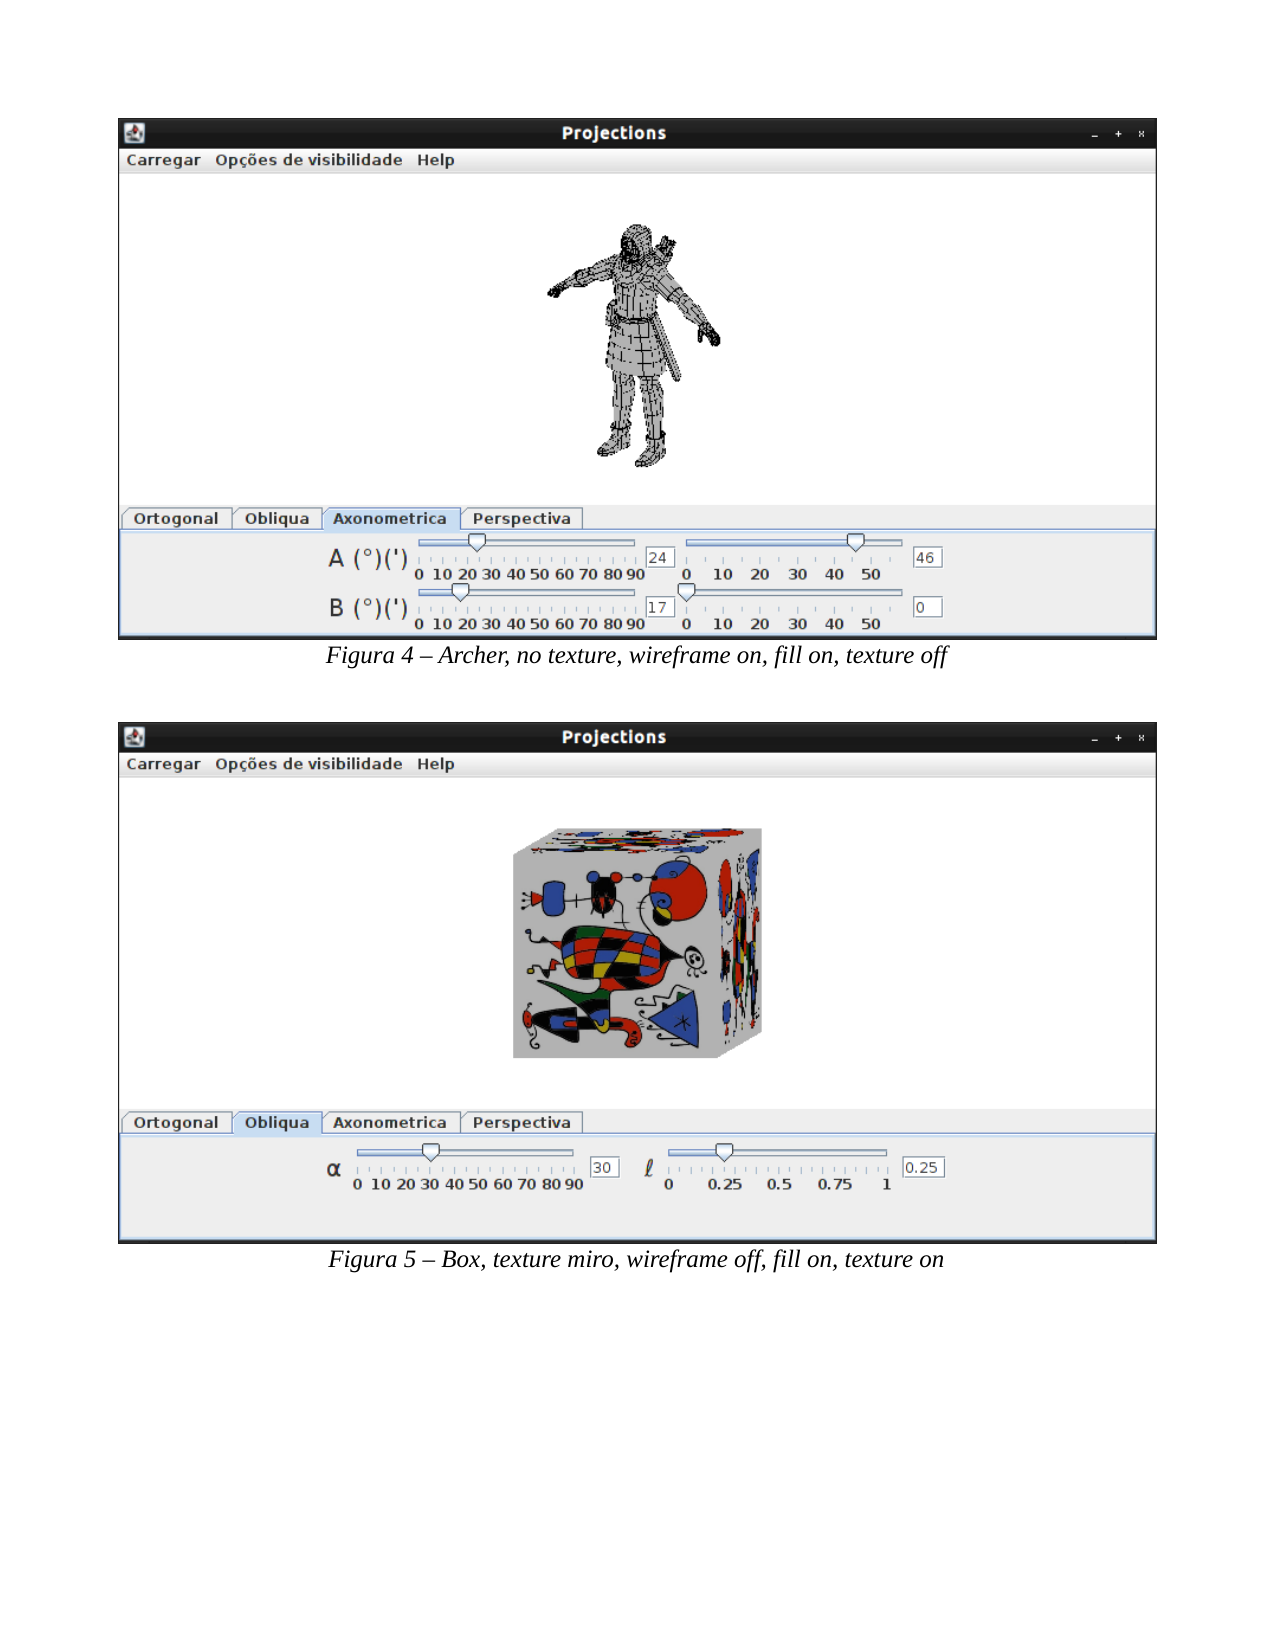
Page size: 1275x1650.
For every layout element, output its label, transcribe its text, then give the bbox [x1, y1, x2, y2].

text Figura 5 – Box, texture miro, wireframe off, fill on, texture on [118, 1244, 1157, 1273]
text Figura 4 – Archer, no texture, wireframe on, fill on, texture off [118, 640, 1157, 668]
picture [118, 118, 1157, 640]
picture [118, 722, 1157, 1244]
